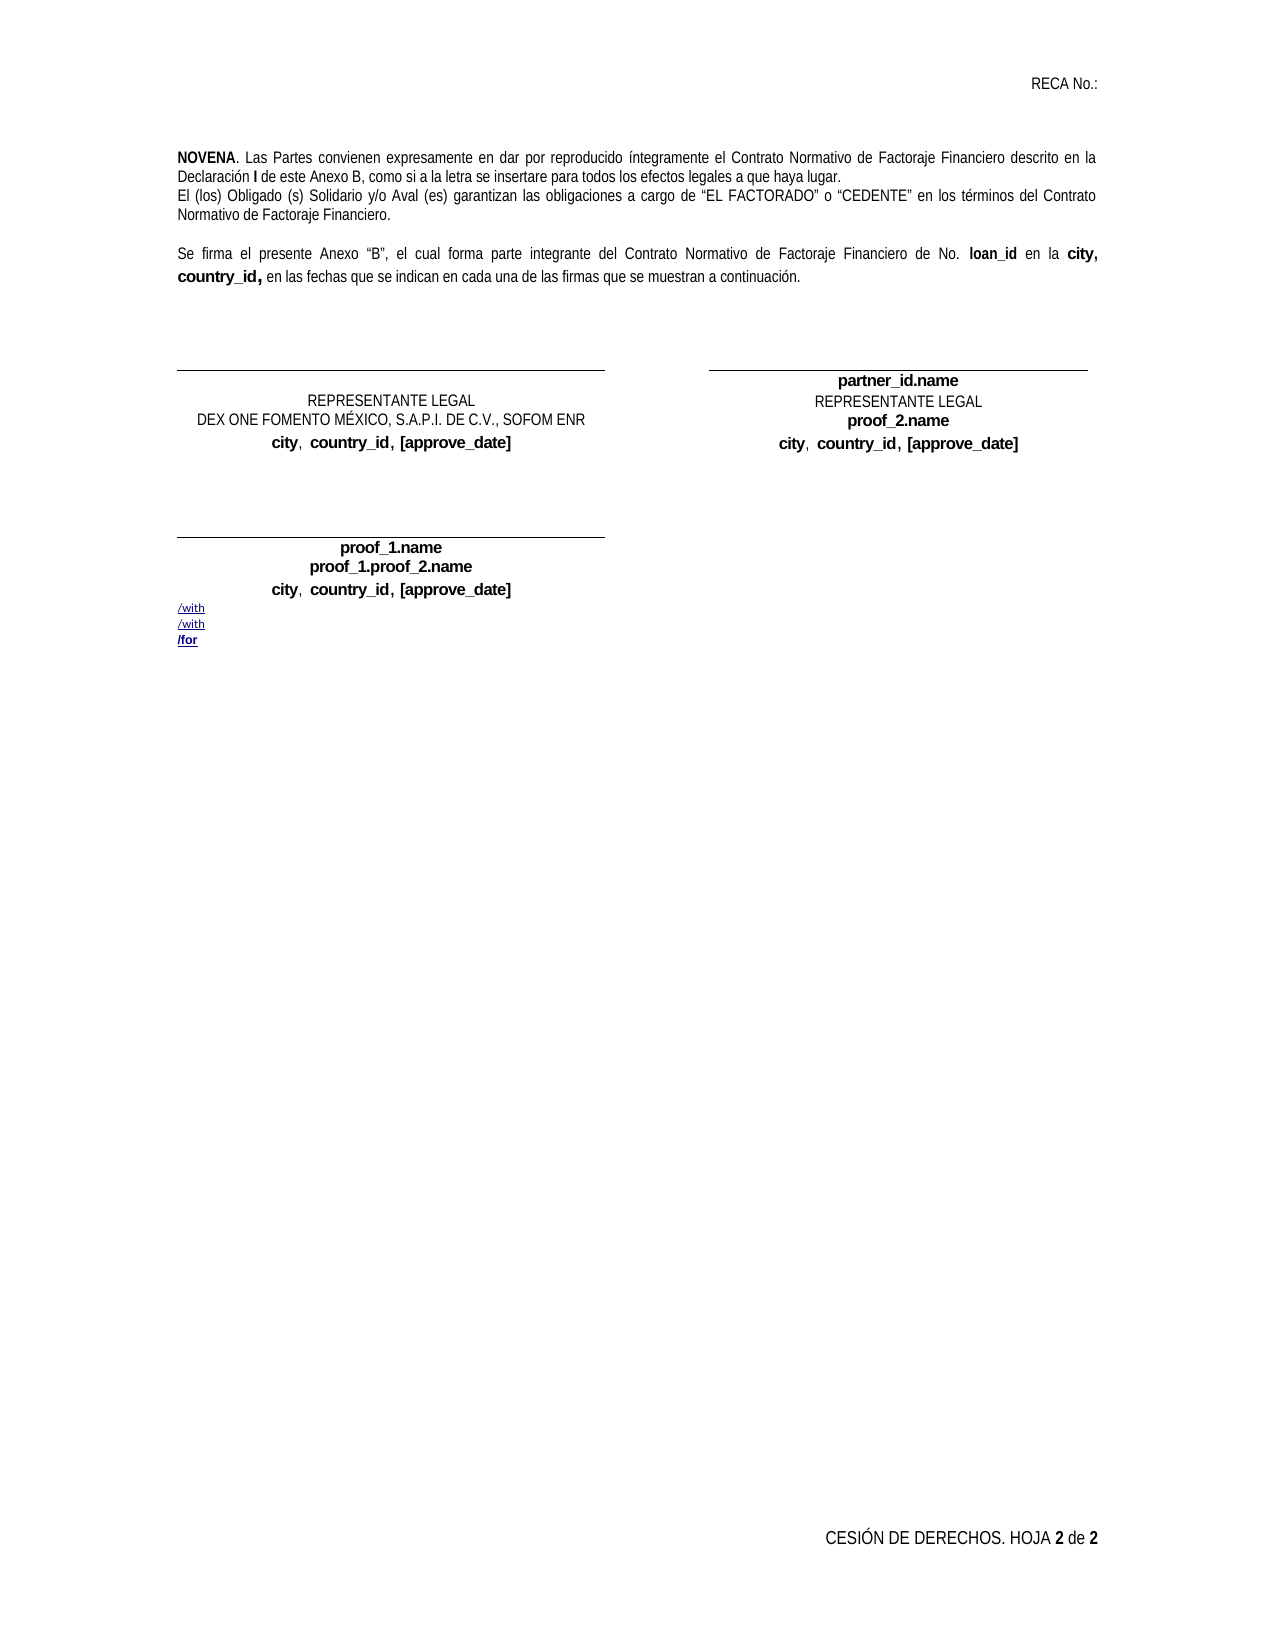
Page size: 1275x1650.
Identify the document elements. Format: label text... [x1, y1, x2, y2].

table_header [605, 325, 709, 370]
text Se firma el presente Anexo “B”, el cual forma parte integrante del Contrato Normativo de Factoraje Financiero de No. loan_id en la city, country_id, en las fechas que se indican en cada una de las firmas que se muestran a continuación. [177, 243, 1098, 287]
table_cell [177, 466, 605, 537]
table_cell [709, 537, 1088, 600]
table_header [177, 325, 605, 370]
text NOVENA. Las Partes convienen expresamente en dar por reproducido íntegramente el Contrato Normativo de Factoraje Financiero descrito en la Declaración I de este Anexo B, como si a la letra se insertare para todos los efectos legales a que haya lugar. [177, 148, 1098, 186]
text /with [177, 616, 1098, 632]
table_cell partner_id.name REPRESENTANTE LEGAL proof_2.name city, country_id, [approve_date] [709, 371, 1088, 466]
text /for [177, 633, 1098, 647]
table_cell proof_1.name proof_1.proof_2.name city, country_id, [approve_date] [177, 538, 605, 600]
text El (los) Obligado (s) Solidario y/o Aval (es) garantizan las obligaciones a cargo de “EL FACTORADO” o “CEDENTE” en los términos del Contrato Normativo de Factoraje Financiero. [177, 186, 1098, 224]
table_cell [709, 466, 1088, 537]
table_cell [605, 537, 709, 600]
table_cell [605, 466, 709, 537]
table_cell REPRESENTANTE LEGAL DEX ONE FOMENTO MÉXICO, S.A.P.I. DE C.V., SOFOM ENR city, country_id, [approve_date] [177, 371, 605, 466]
table_header [709, 325, 1088, 370]
table_cell [605, 370, 709, 466]
text /with [177, 600, 1098, 615]
